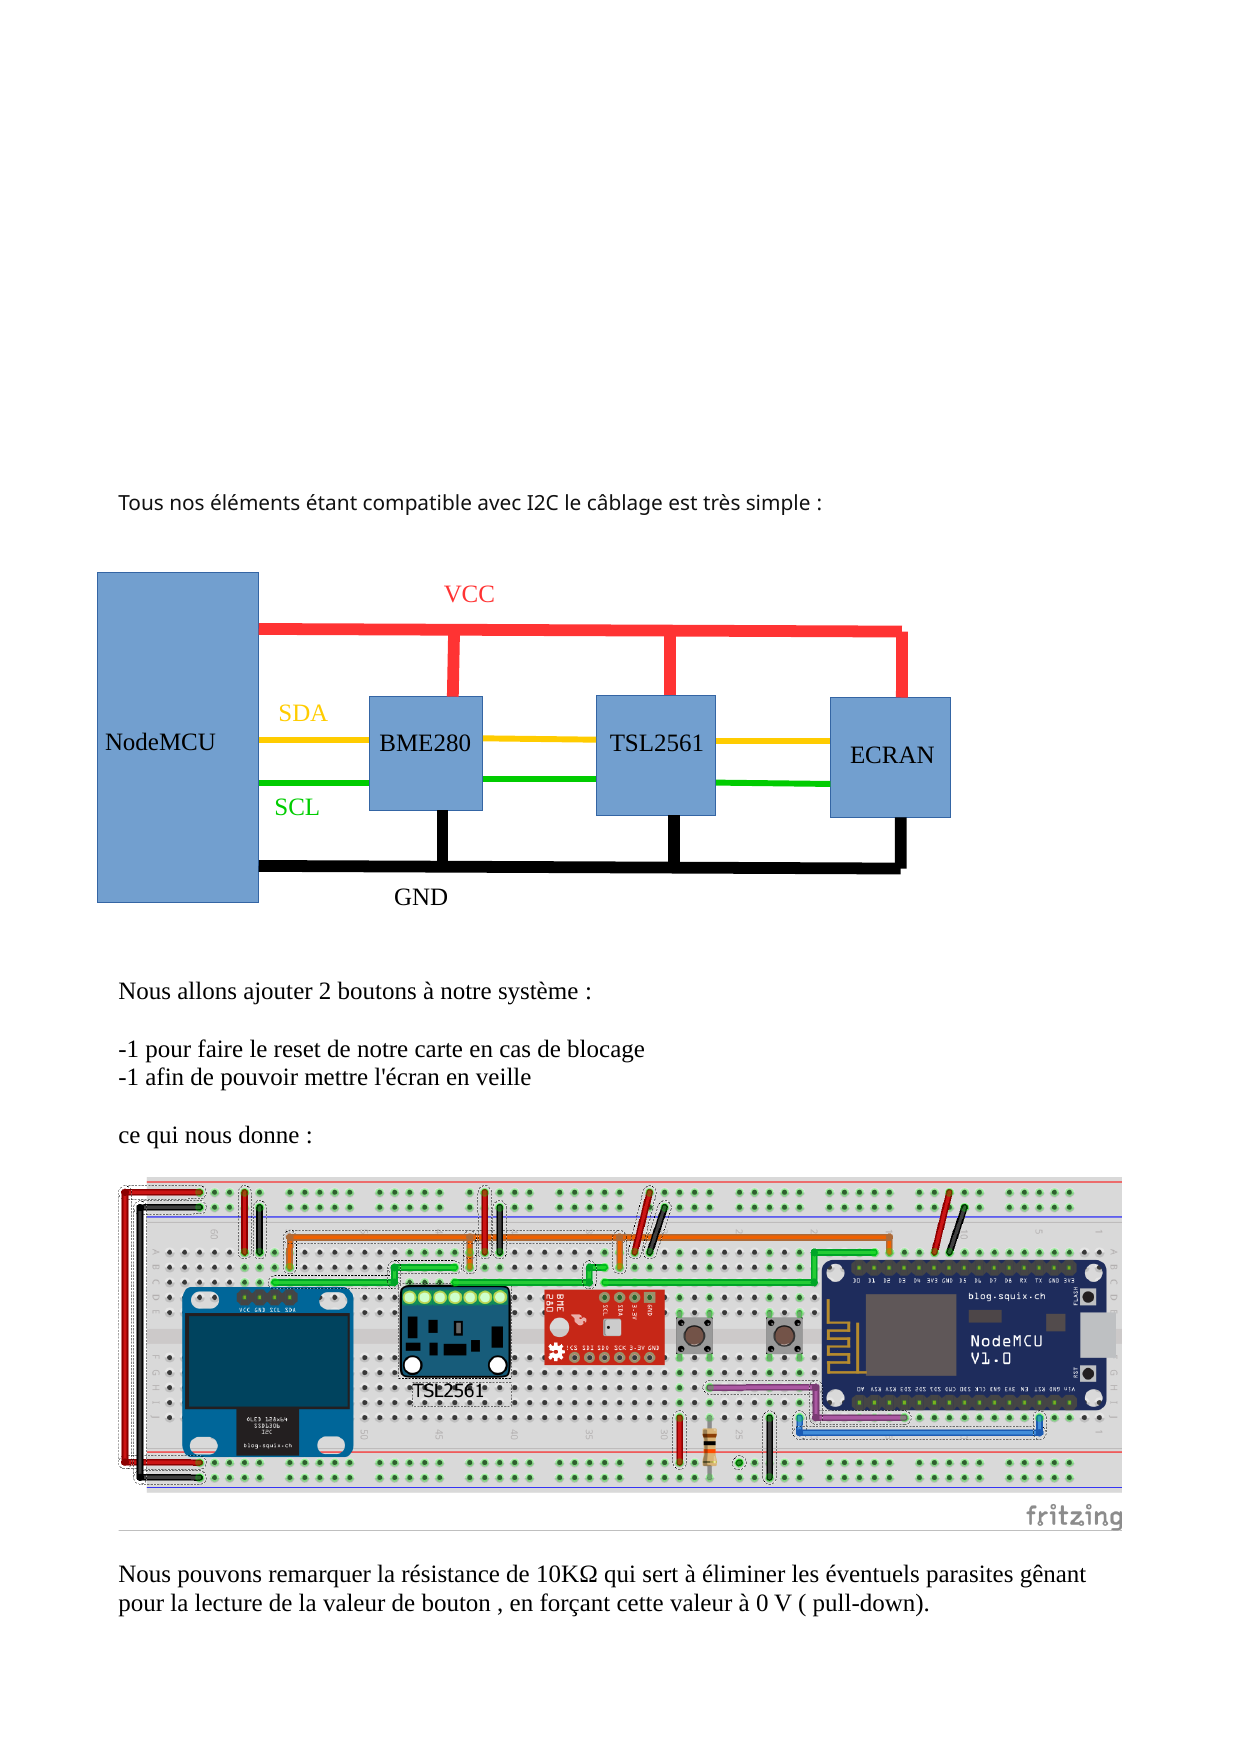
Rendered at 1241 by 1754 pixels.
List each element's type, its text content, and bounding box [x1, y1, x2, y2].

text Nous allons ajouter 2 boutons à notre système : -1 pour faire le reset de notre carte en cas de blocage [118, 976, 1122, 1062]
text -1 afin de pouvoir mettre l'écran en veille [118, 1062, 1122, 1091]
text Tous nos éléments étant compatible avec I2C le câblage est très simple : [118, 459, 1122, 545]
text Nous pouvons remarquer la résistance de 10KΩ qui sert à éliminer les éventuels parasites gênant pour la lecture de la valeur de bouton , en forçant cette valeur à 0 V ( pull-down). [118, 1559, 1122, 1617]
picture [118, 1177, 1122, 1531]
text ce qui nous donne : [118, 1120, 1122, 1149]
